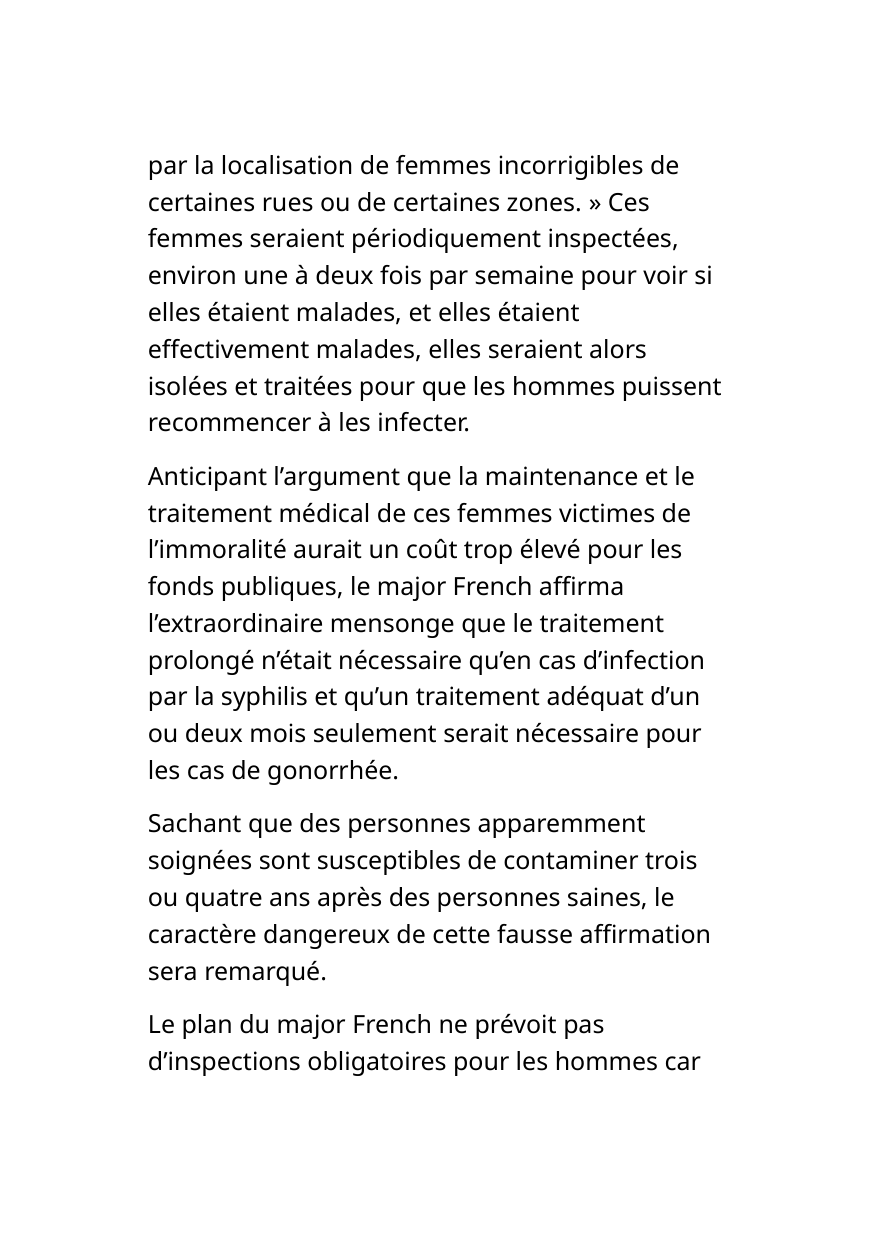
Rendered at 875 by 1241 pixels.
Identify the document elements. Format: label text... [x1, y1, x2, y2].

text Le plan du major French ne prévoit pas d’inspections obligatoires pour les hommes car [148, 1007, 726, 1077]
text Sachant que des personnes apparemment soignées sont susceptibles de contaminer trois ou quatre ans après des personnes saines, le caractère dangereux de cette fausse affirmation sera remarqué. [148, 806, 726, 987]
text Anticipant l’argument que la maintenance et le traitement médical de ces femmes victimes de l’immoralité aurait un coût trop élevé pour les fonds publiques, le major French affirma l’extraordinaire mensonge que le traitement prolongé n’était nécessaire qu’en cas d’infection par la syphilis et qu’un traitement adéquat d’un ou deux mois seulement serait nécessaire pour les cas de gonorrhée. [148, 458, 726, 787]
text par la localisation de femmes incorrigibles de certaines rues ou de certaines zones. » Ces femmes seraient périodiquement inspectées, environ une à deux fois par semaine pour voir si elles étaient malades, et elles étaient effectivement malades, elles seraient alors isolées et traitées pour que les hommes puissent recommencer à les infecter. [148, 148, 726, 439]
